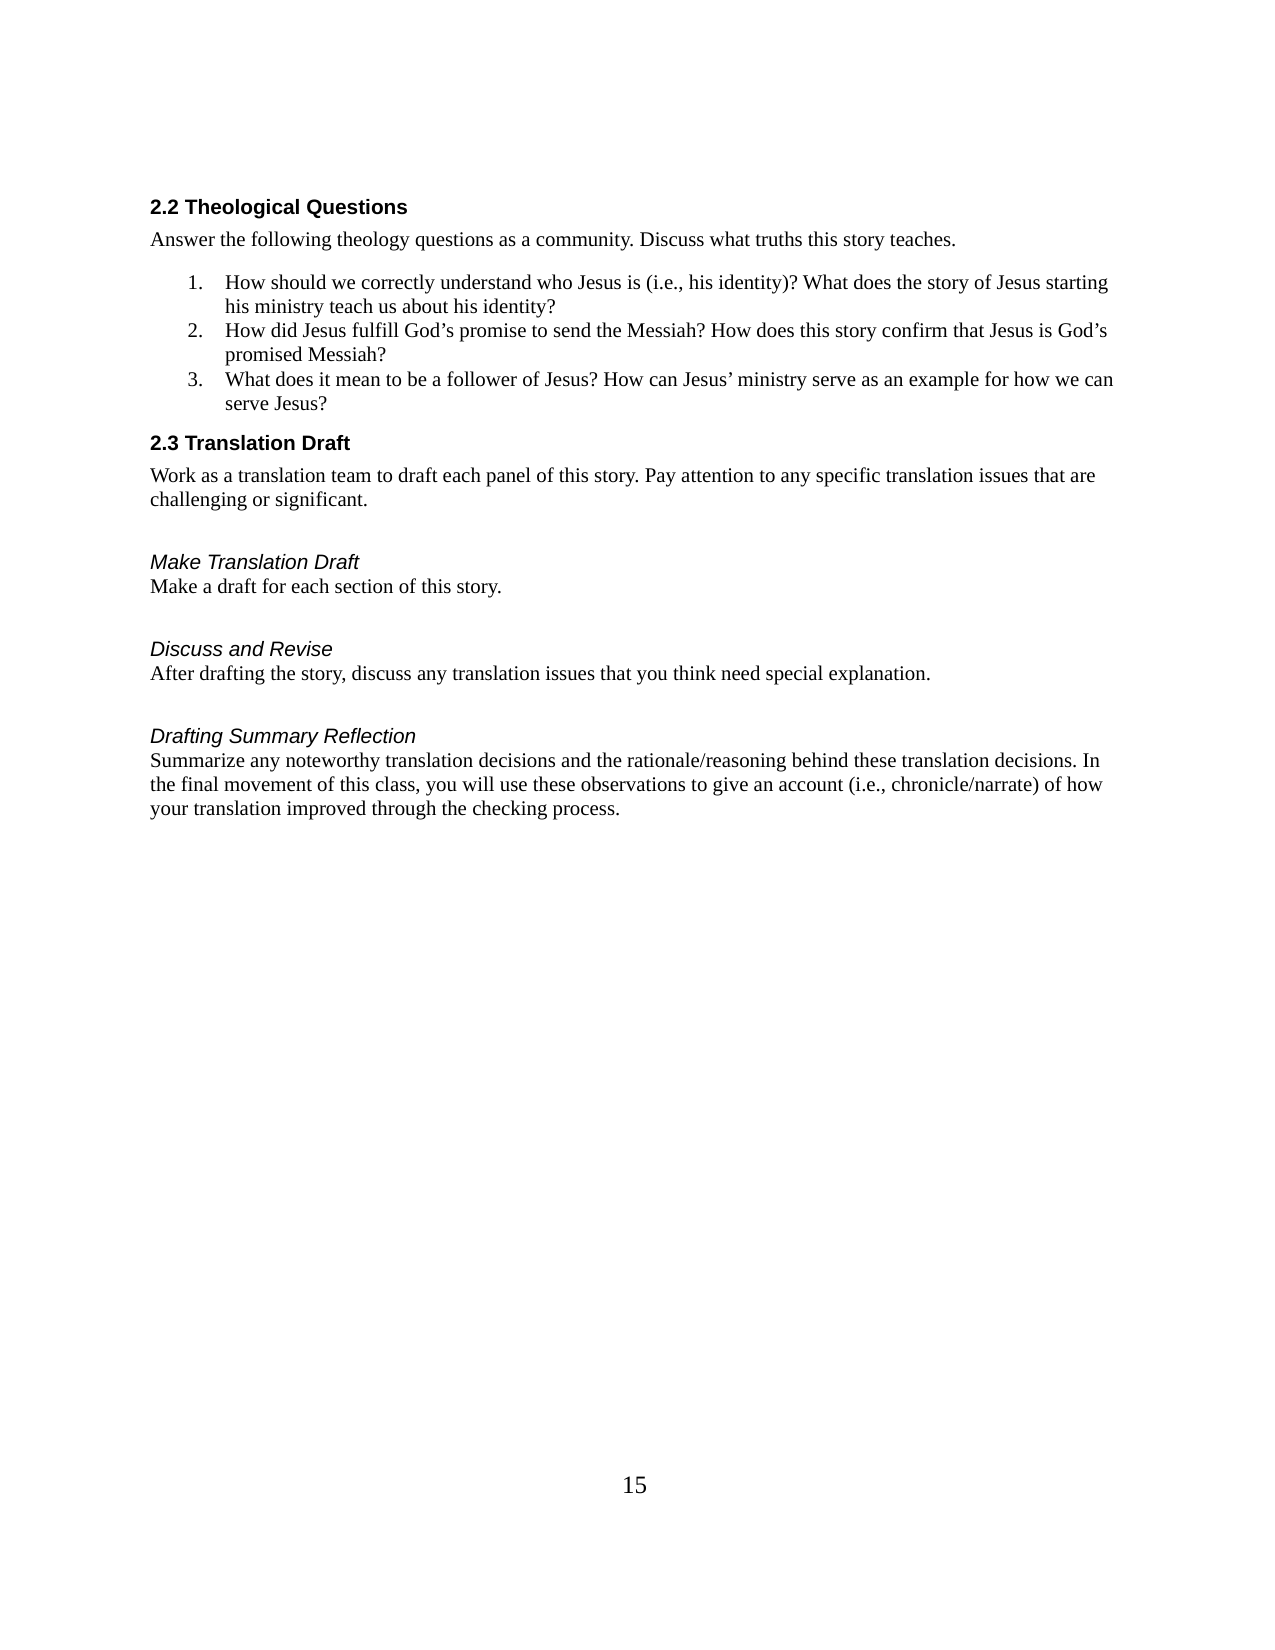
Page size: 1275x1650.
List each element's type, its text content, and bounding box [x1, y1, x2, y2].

list How should we correctly understand who Jesus is (i.e., his identity)? What does the story of Jesus starting his ministry teach us about his identity? [187, 270, 1125, 318]
list What does it mean to be a follower of Jesus? How can Jesus’ ministry serve as an example for how we can serve Jesus? [187, 366, 1125, 414]
list How did Jesus fulfill God’s promise to send the Messiah? How does this story confirm that Jesus is God’s promised Messiah? [187, 318, 1125, 366]
subtitle Discuss and Revise [150, 637, 1125, 661]
subtitle Make Translation Draft [150, 549, 1125, 573]
subtitle 2.2 Theological Questions [150, 195, 1125, 219]
text Answer the following theology questions as a community. Discuss what truths this story teaches. [150, 227, 1125, 251]
text After drafting the story, discuss any translation issues that you think need special explanation. [150, 661, 1125, 684]
text Summarize any noteworthy translation decisions and the rationale/reasoning behind these translation decisions. In the final movement of this class, you will use these observations to give an account (i.e., chronicle/narrate) of how your translation improved through the checking process. [150, 747, 1125, 820]
text Make a draft for each section of this story. [150, 573, 1125, 598]
subtitle 2.3 Translation Draft [150, 431, 1125, 455]
text Work as a translation team to draft each panel of this story. Pay attention to any specific translation issues that are challenging or significant. [150, 462, 1125, 511]
subtitle Drafting Summary Reflection [150, 723, 1125, 747]
